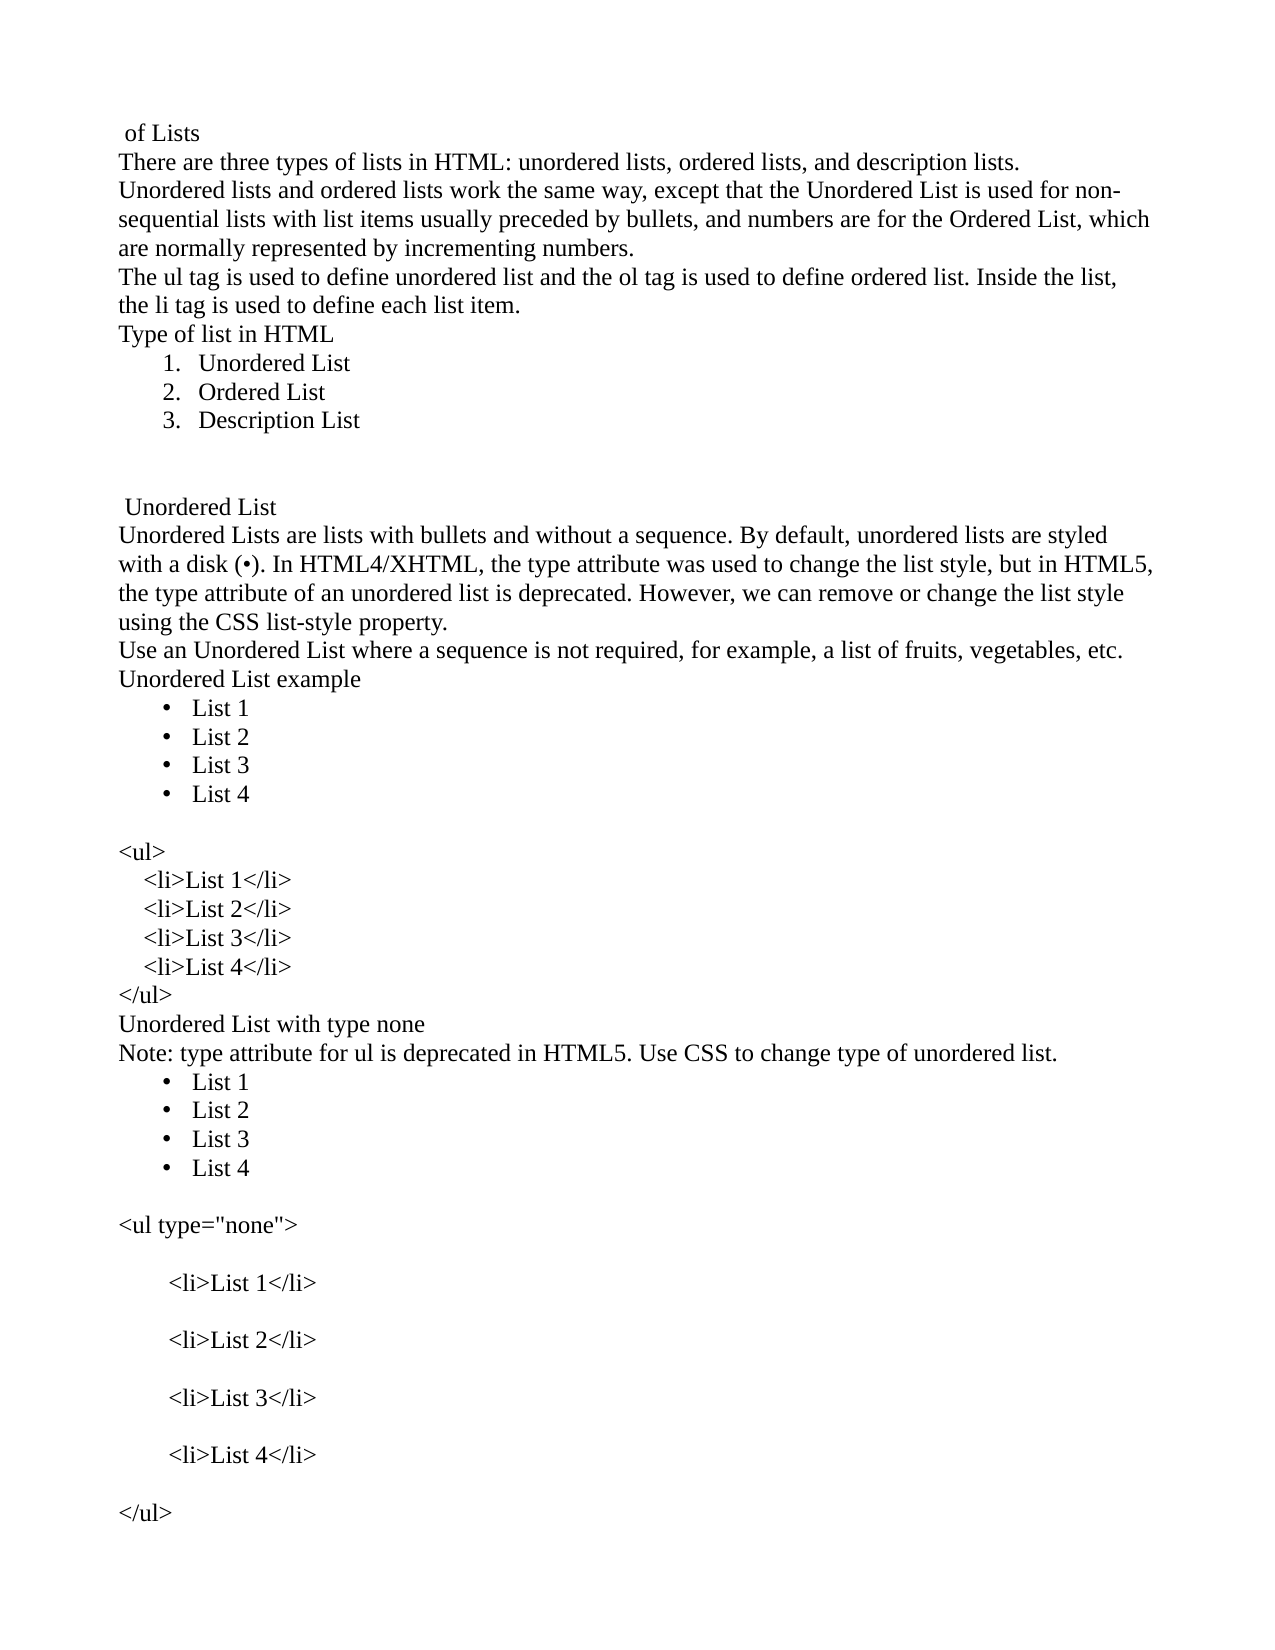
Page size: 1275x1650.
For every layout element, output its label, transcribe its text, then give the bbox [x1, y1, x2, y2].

list List 3 [162, 1124, 1157, 1153]
list List 3 [162, 751, 1157, 779]
text <li>List 3</li> [118, 1383, 1157, 1412]
text </ul> [118, 1498, 1157, 1527]
text <li>List 3</li> [118, 923, 1157, 952]
list List 1 [162, 693, 1157, 722]
list List 1 [162, 1067, 1157, 1096]
text <li>List 4</li> [118, 952, 1157, 981]
text <li>List 1</li> [118, 866, 1157, 894]
list Unordered List [162, 348, 1157, 377]
text <li>List 1</li> [118, 1268, 1157, 1297]
text </ul> [118, 981, 1157, 1009]
text <ul type="none"> [118, 1211, 1157, 1239]
text Type of list in HTML [118, 319, 1157, 348]
text Unordered List [118, 492, 1157, 521]
list List 4 [162, 779, 1157, 808]
text Use an Unordered List where a sequence is not required, for example, a list of fruits, vegetables, etc. [118, 636, 1157, 664]
text <ul> [118, 837, 1157, 866]
text <li>List 2</li> [118, 1326, 1157, 1354]
text Unordered List with type none [118, 1009, 1157, 1038]
list Description List [162, 406, 1157, 434]
list Ordered List [162, 377, 1157, 406]
list List 4 [162, 1153, 1157, 1182]
text There are three types of lists in HTML: unordered lists, ordered lists, and description lists. [118, 147, 1157, 176]
text Type of Lists [118, 118, 1157, 147]
text <li>List 4</li> [118, 1441, 1157, 1469]
text Unordered Lists are lists with bullets and without a sequence. By default, unordered lists are styled with a disk (•). In HTML4/XHTML, the type attribute was used to change the list style, but in HTML5, the type attribute of an unordered list is deprecated. However, we can remove or change the list style using the CSS list-style property. [118, 521, 1157, 636]
text Unordered List example [118, 664, 1157, 693]
list List 2 [162, 722, 1157, 751]
text The ul tag is used to define unordered list and the ol tag is used to define ordered list. Inside the list, the li tag is used to define each list item. [118, 262, 1157, 319]
list List 2 [162, 1096, 1157, 1124]
text <li>List 2</li> [118, 894, 1157, 923]
text Unordered lists and ordered lists work the same way, except that the Unordered List is used for non-sequential lists with list items usually preceded by bullets, and numbers are for the Ordered List, which are normally represented by incrementing numbers. [118, 176, 1157, 262]
text Note: type attribute for ul is deprecated in HTML5. Use CSS to change type of unordered list. [118, 1038, 1157, 1067]
